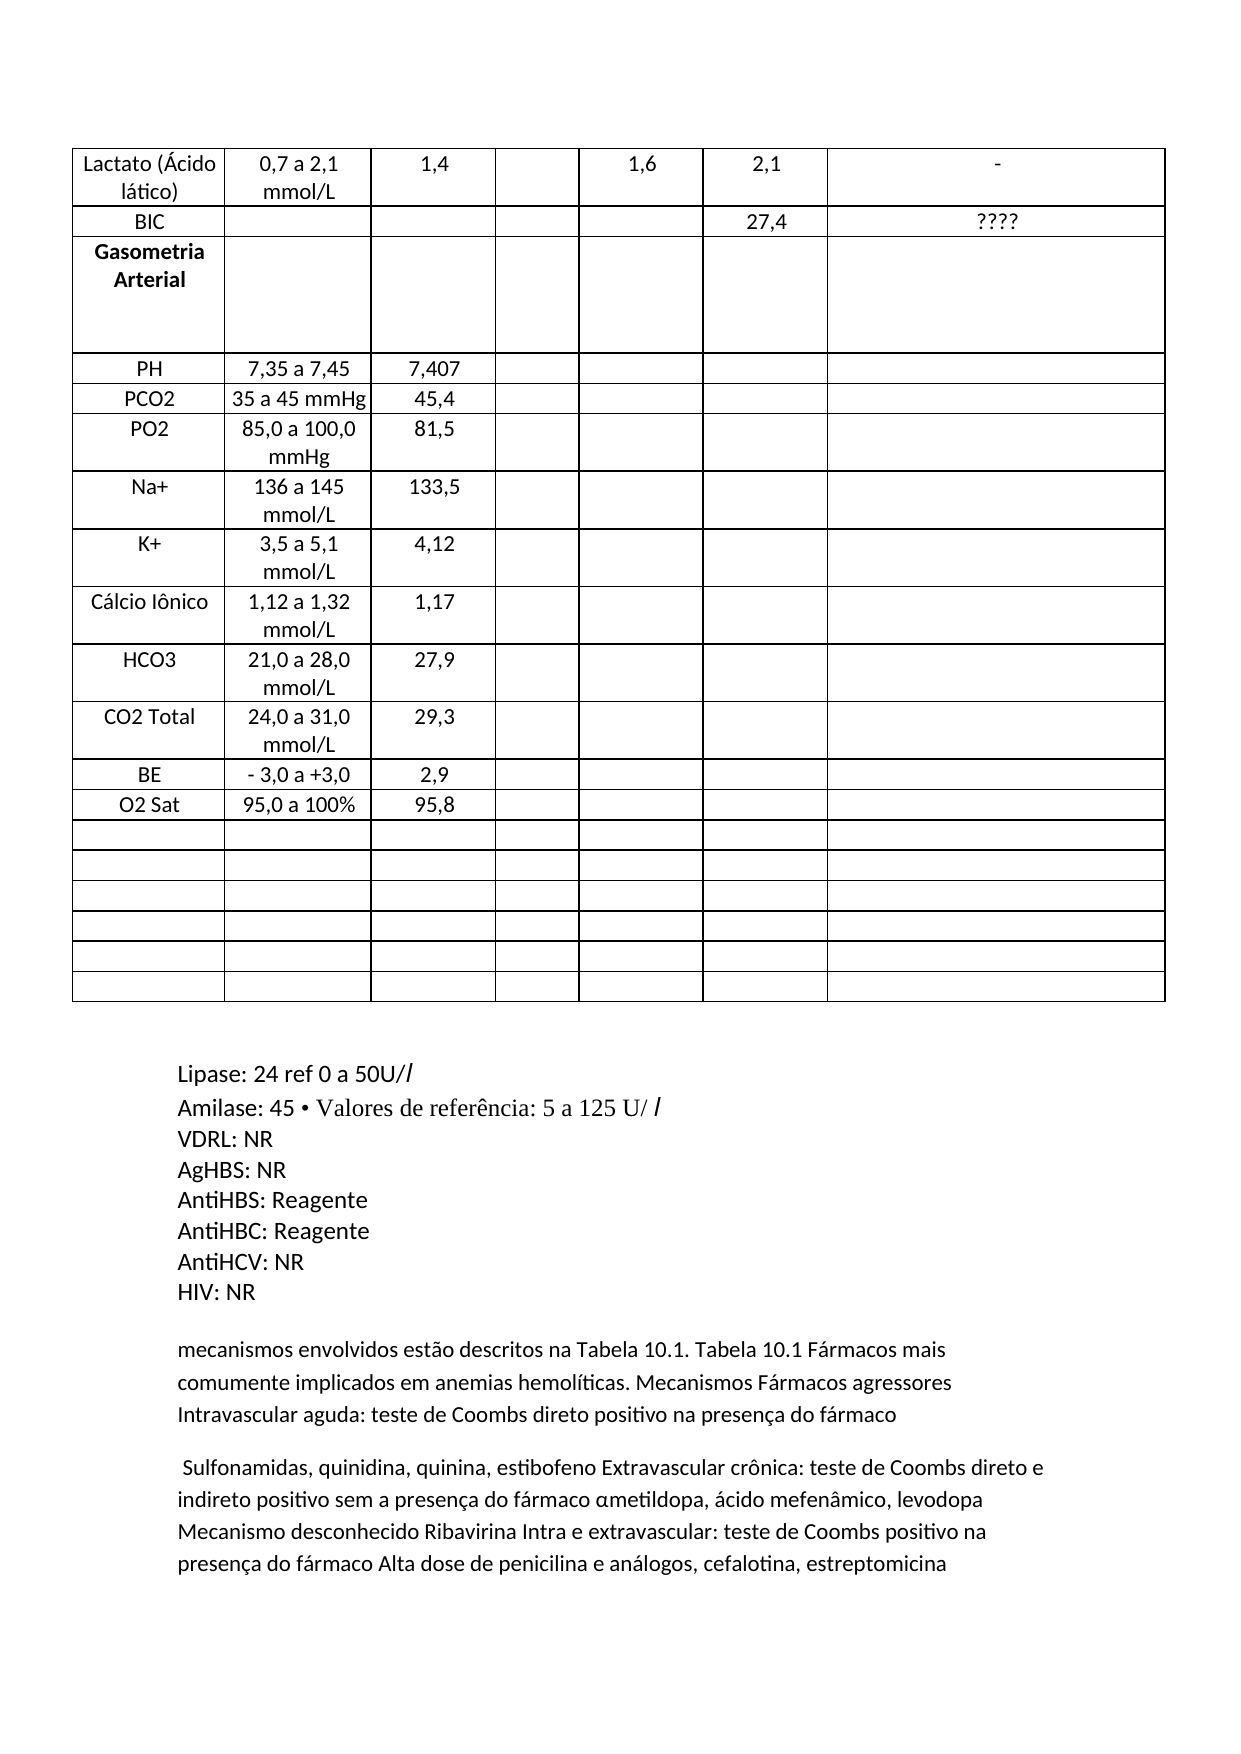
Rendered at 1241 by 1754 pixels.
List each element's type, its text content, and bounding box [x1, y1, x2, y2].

table_cell [496, 237, 578, 352]
table_cell [828, 414, 1164, 470]
table_cell Gasometria Arterial [73, 237, 224, 352]
table_cell [496, 587, 578, 643]
table_cell 2,9 [372, 760, 495, 789]
table_cell [704, 645, 827, 701]
table_cell [496, 942, 578, 971]
table_cell [580, 912, 702, 940]
table_cell [580, 530, 702, 586]
table_cell PO2 [73, 414, 224, 470]
table_cell [496, 472, 578, 528]
table_cell O2 Sat [73, 790, 224, 819]
table_cell - [828, 149, 1164, 205]
table_cell [580, 881, 702, 910]
table_cell [496, 530, 578, 586]
table_cell [496, 207, 578, 236]
table_cell BE [73, 760, 224, 789]
table_cell 136 a 145 mmol/L [225, 472, 370, 528]
table_cell [73, 821, 224, 849]
table_cell [580, 760, 702, 789]
table_cell 2,1 [704, 149, 827, 205]
table_cell [372, 942, 495, 971]
table_cell - 3,0 a +3,0 [225, 760, 370, 789]
table_cell 1,12 a 1,32 mmol/L [225, 587, 370, 643]
table_cell 35 a 45 mmHg [225, 384, 370, 413]
table_cell CO2 Total [73, 702, 224, 758]
table_cell [828, 972, 1164, 1001]
table_cell [704, 790, 827, 819]
table_cell [704, 881, 827, 910]
table_cell [496, 149, 578, 205]
table_cell [704, 414, 827, 470]
table_cell [372, 881, 495, 910]
table_cell [496, 384, 578, 413]
text HIV: NR [177, 1276, 1063, 1307]
table_cell 21,0 a 28,0 mmol/L [225, 645, 370, 701]
table_cell [580, 237, 702, 352]
table_cell [73, 912, 224, 940]
table_cell [580, 702, 702, 758]
table_cell 29,3 [372, 702, 495, 758]
table_cell [225, 237, 370, 352]
table_cell [828, 851, 1164, 879]
table_cell [828, 760, 1164, 789]
table_cell Lactato (Ácido lático) [73, 149, 224, 205]
table_cell [704, 851, 827, 879]
table_cell [496, 972, 578, 1001]
table_cell [704, 942, 827, 971]
table_cell [580, 207, 702, 236]
table_cell [704, 354, 827, 382]
table_cell [828, 472, 1164, 528]
table_cell 95,8 [372, 790, 495, 819]
table_cell [580, 587, 702, 643]
table_cell 85,0 a 100,0 mmHg [225, 414, 370, 470]
table_cell 1,17 [372, 587, 495, 643]
table_cell [580, 472, 702, 528]
table_cell [496, 881, 578, 910]
table_cell [496, 851, 578, 879]
table_cell [496, 645, 578, 701]
text Amilase: 45 • Valores de referência: 5 a 125 U/ l [177, 1089, 1063, 1123]
table_cell [73, 851, 224, 879]
table_cell [225, 912, 370, 940]
text AntiHBC: Reagente [177, 1215, 1063, 1246]
table_cell [580, 645, 702, 701]
table_cell BIC [73, 207, 224, 236]
table_cell [704, 972, 827, 1001]
table_cell PH [73, 354, 224, 382]
text AgHBS: NR [177, 1154, 1063, 1184]
table_cell [372, 912, 495, 940]
table_cell ???? [828, 207, 1164, 236]
table_cell [225, 972, 370, 1001]
table_cell [828, 790, 1164, 819]
table_cell [372, 851, 495, 879]
table_cell 7,407 [372, 354, 495, 382]
table_cell [372, 207, 495, 236]
table_cell [372, 237, 495, 352]
table_cell [496, 821, 578, 849]
table_cell [73, 972, 224, 1001]
table_cell [828, 821, 1164, 849]
table_cell [704, 587, 827, 643]
table_cell 0,7 a 2,1 mmol/L [225, 149, 370, 205]
table_cell [372, 972, 495, 1001]
table_cell [580, 851, 702, 879]
table_cell [496, 702, 578, 758]
table_cell [704, 237, 827, 352]
table_cell [704, 530, 827, 586]
table_cell PCO2 [73, 384, 224, 413]
table_cell 24,0 a 31,0 mmol/L [225, 702, 370, 758]
table_cell [496, 790, 578, 819]
table_cell [828, 702, 1164, 758]
table_cell [496, 414, 578, 470]
table_cell 4,12 [372, 530, 495, 586]
table_cell [580, 384, 702, 413]
text AntiHCV: NR [177, 1246, 1063, 1276]
table_cell [704, 702, 827, 758]
table_cell 7,35 a 7,45 [225, 354, 370, 382]
table_cell [496, 354, 578, 382]
table_cell K+ [73, 530, 224, 586]
table_cell 27,4 [704, 207, 827, 236]
table_cell [704, 384, 827, 413]
table_cell [496, 912, 578, 940]
table_cell [828, 237, 1164, 352]
table_cell [372, 821, 495, 849]
table_cell [828, 912, 1164, 940]
text Sulfonamidas, quinidina, quinina, estibofeno Extravascular crônica: teste de Coombs direto e indireto positivo sem a presença do fármaco α­metildopa, ácido mefenâmico, levodopa Mecanismo desconhecido Ribavirina Intra e extravascular: teste de Coombs positivo na presença do fármaco Alta dose de penicilina e análogos, cefalotina, estreptomicina [177, 1453, 1063, 1577]
table_cell 1,4 [372, 149, 495, 205]
text Lipase: 24 ref 0 a 50U/l [177, 1055, 1063, 1089]
table_cell 133,5 [372, 472, 495, 528]
table_cell [225, 881, 370, 910]
table_cell [704, 821, 827, 849]
table_cell [580, 942, 702, 971]
table_cell [73, 942, 224, 971]
table_cell [580, 972, 702, 1001]
table_cell [828, 384, 1164, 413]
text AntiHBS: Reagente [177, 1184, 1063, 1215]
table_cell [580, 414, 702, 470]
table_cell 95,0 a 100% [225, 790, 370, 819]
table_cell [225, 942, 370, 971]
table_cell 3,5 a 5,1 mmol/L [225, 530, 370, 586]
table_cell [828, 881, 1164, 910]
table_cell 1,6 [580, 149, 702, 205]
table_cell [704, 472, 827, 528]
table_cell [828, 354, 1164, 382]
table_cell [828, 645, 1164, 701]
table_cell [580, 790, 702, 819]
table_cell [704, 760, 827, 789]
table_cell [828, 530, 1164, 586]
table_cell [828, 942, 1164, 971]
table_cell [225, 207, 370, 236]
table_cell HCO3 [73, 645, 224, 701]
table_cell 27,9 [372, 645, 495, 701]
table_cell [828, 587, 1164, 643]
table_cell 45,4 [372, 384, 495, 413]
table_cell Na+ [73, 472, 224, 528]
table_cell 81,5 [372, 414, 495, 470]
table_cell Cálcio Iônico [73, 587, 224, 643]
text VDRL: NR [177, 1123, 1063, 1154]
text mecanismos envolvidos estão descritos na Tabela 10.1. Tabela 10.1 Fármacos mais comumente implicados em anemias hemolíticas. Mecanismos Fármacos agressores Intravascular aguda: teste de Coombs direto positivo na presença do fármaco [177, 1335, 1063, 1428]
table_cell [580, 821, 702, 849]
table_cell [225, 851, 370, 879]
table_cell [225, 821, 370, 849]
table_cell [704, 912, 827, 940]
table_cell [73, 881, 224, 910]
table_cell [580, 354, 702, 382]
table_cell [496, 760, 578, 789]
